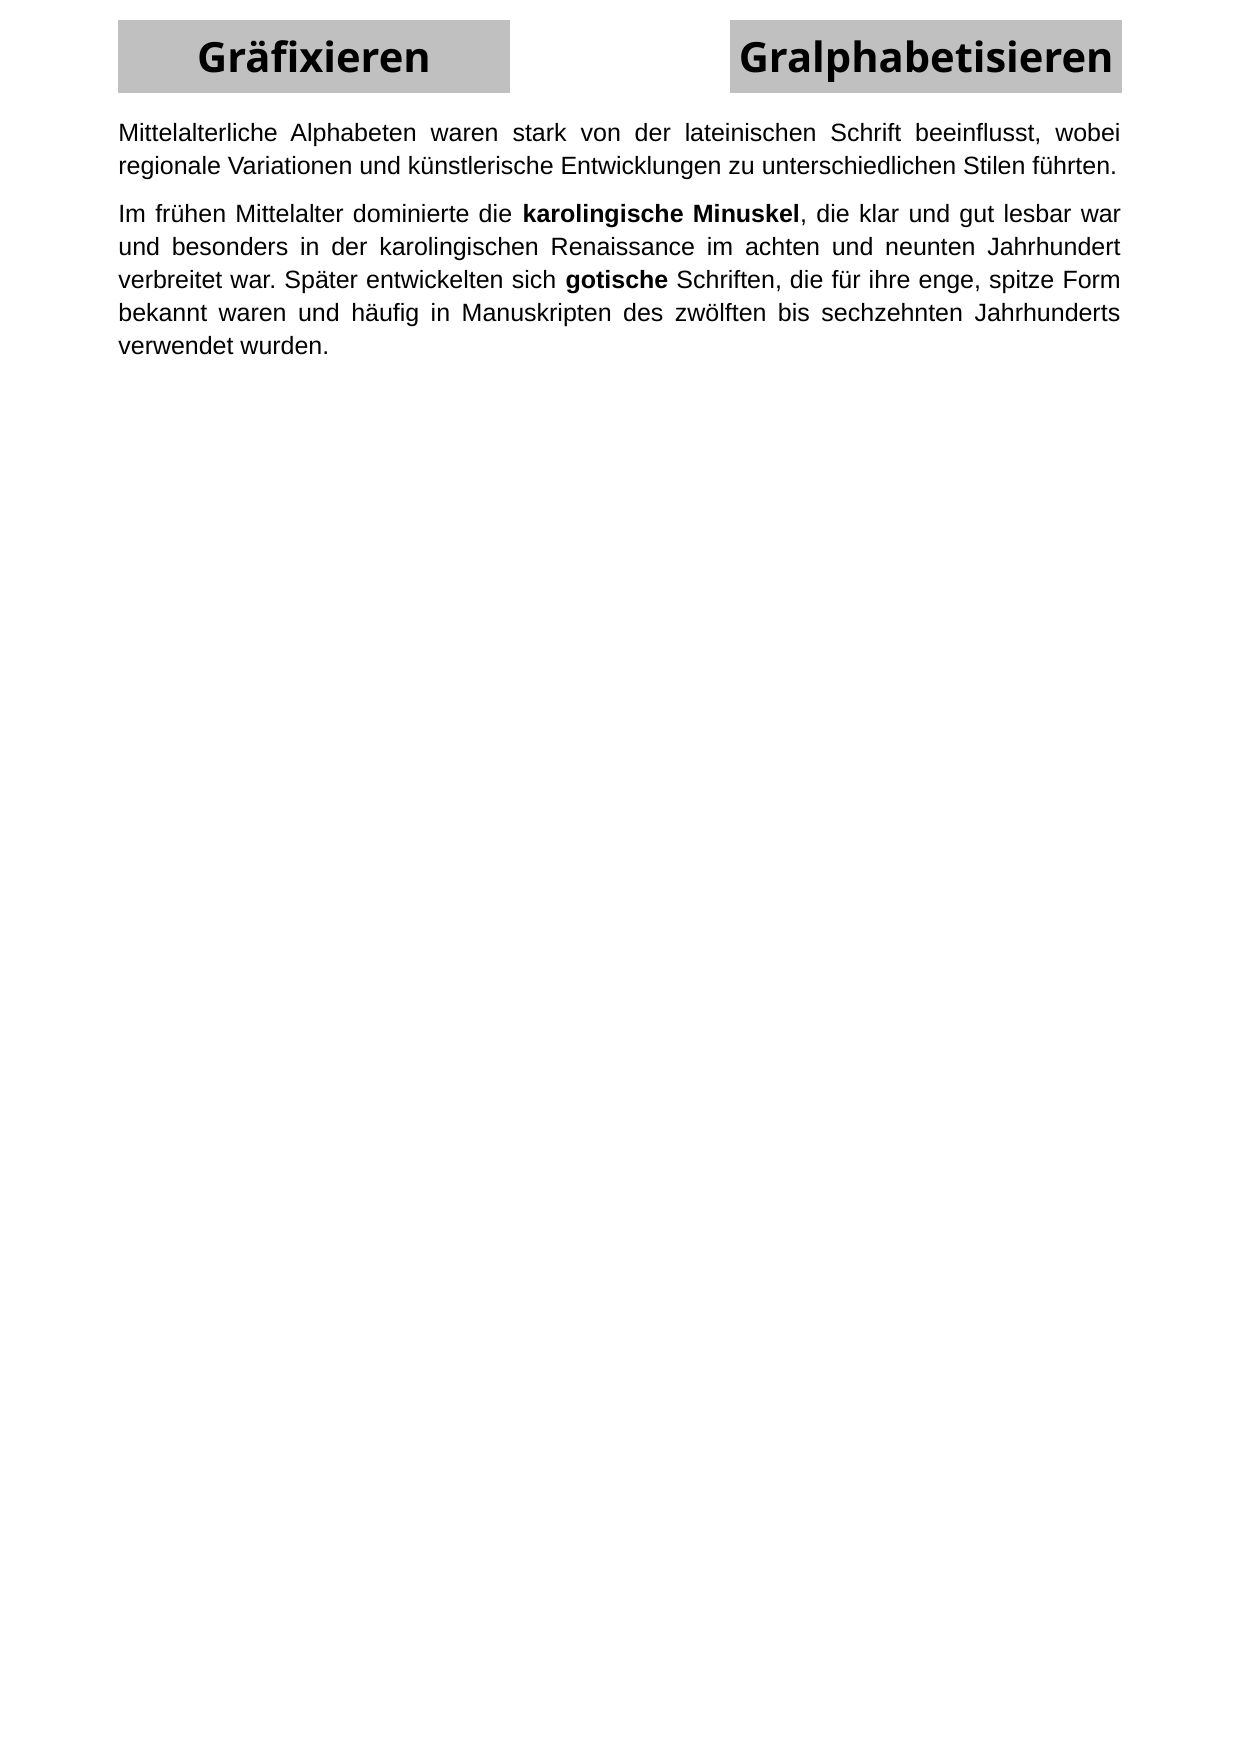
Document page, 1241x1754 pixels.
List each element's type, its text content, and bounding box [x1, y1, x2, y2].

text Mittelalterliche Alphabeten waren stark von der lateinischen Schrift beeinflusst, wobei regionale Variationen und künstlerische Entwicklungen zu unterschiedlichen Stilen führten. [118, 118, 1122, 180]
text Im frühen Mittelalter dominierte die karolingische Minuskel, die klar und gut lesbar war und besonders in der karolingischen Renaissance im achten und neunten Jahrhundert verbreitet war. Später entwickelten sich gotische Schriften, die für ihre enge, spitze Form bekannt waren und häufig in Manuskripten des zwölften bis sechzehnten Jahrhunderts verwendet wurden. [118, 199, 1122, 359]
